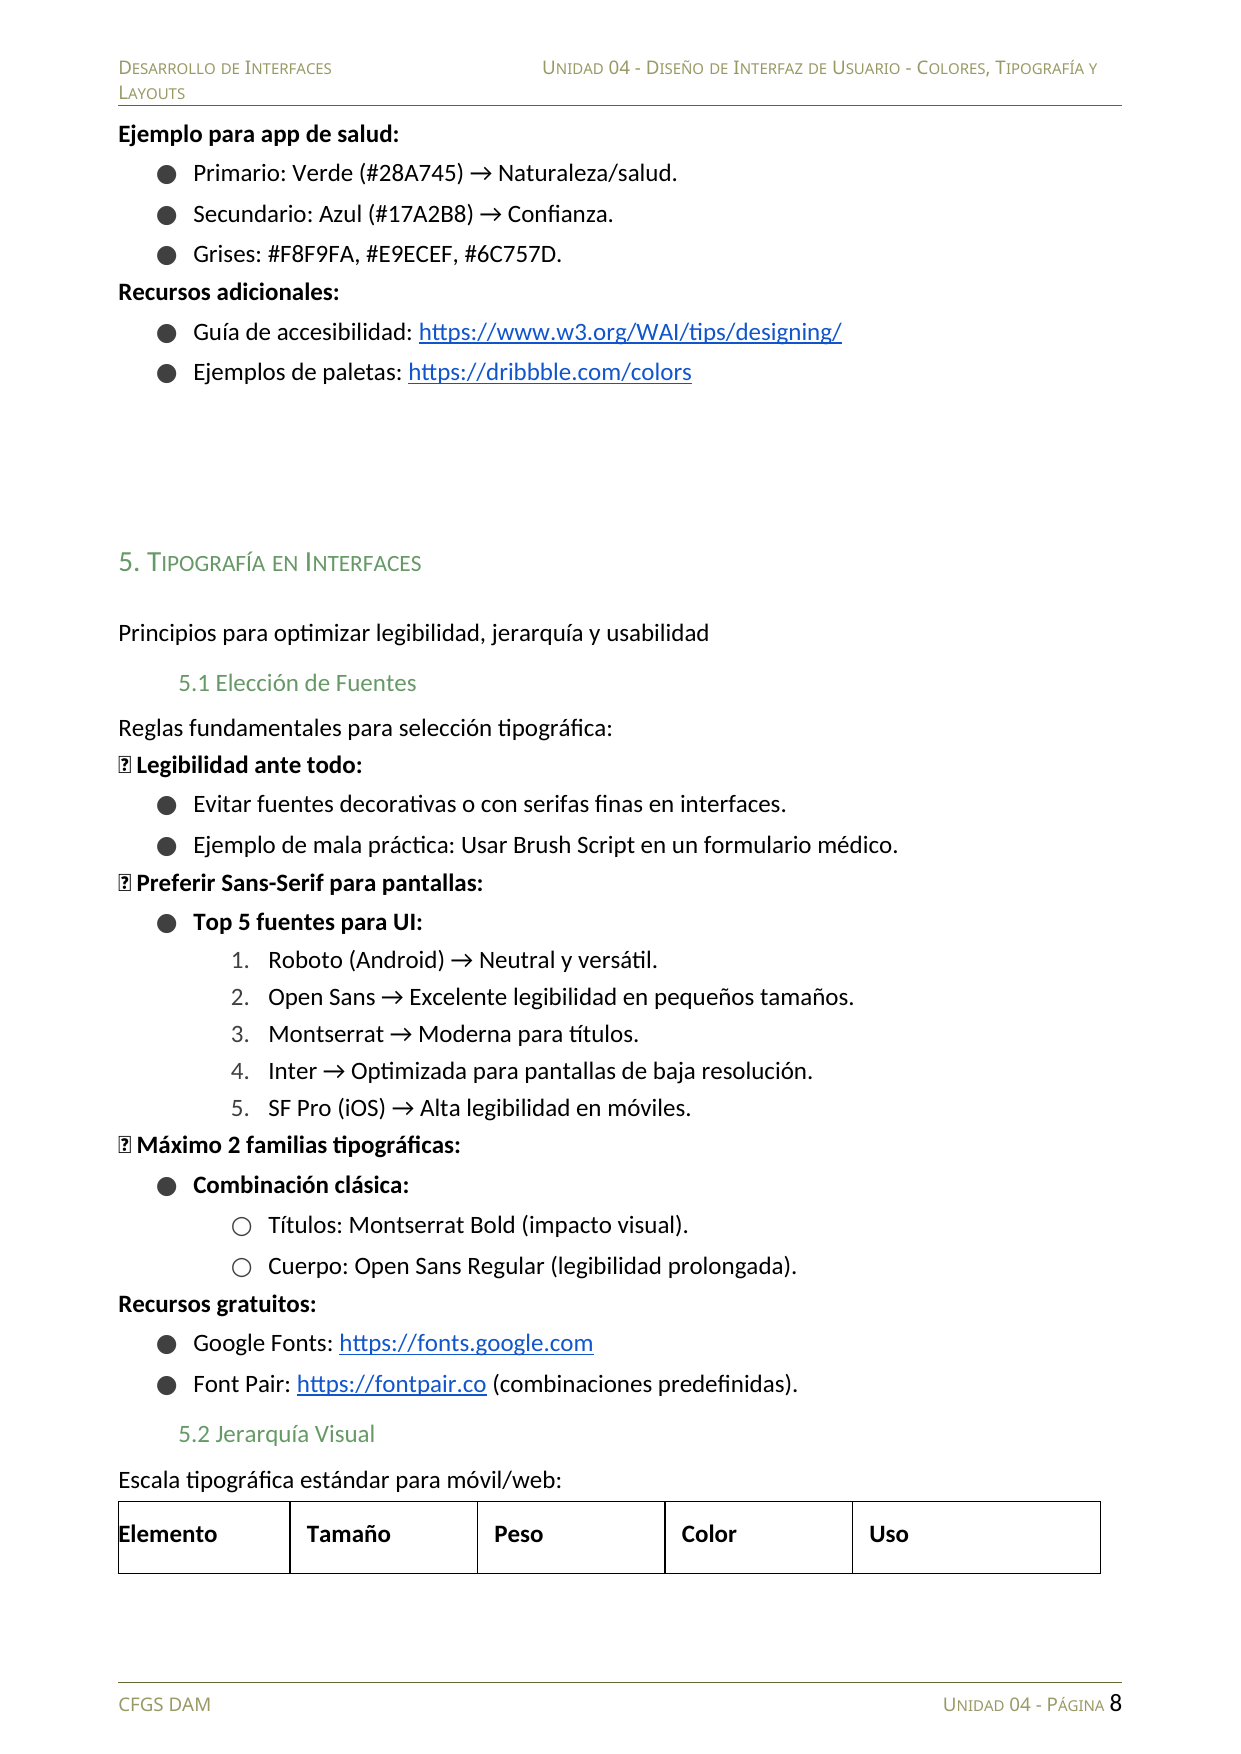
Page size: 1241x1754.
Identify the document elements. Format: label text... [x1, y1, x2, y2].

list SF Pro (iOS) → Alta legibilidad en móviles. [231, 1092, 1122, 1123]
table_header Peso [478, 1502, 664, 1573]
list Cuerpo: Open Sans Regular (legibilidad prolongada). [231, 1247, 1122, 1282]
list Grises: #F8F9FA, #E9ECEF, #6C757D. [156, 236, 1122, 270]
list Títulos: Montserrat Bold (impacto visual). [231, 1207, 1122, 1241]
list Evitar fuentes decorativas o con serifas finas en interfaces. [156, 786, 1122, 820]
list Inter → Optimizada para pantallas de baja resolución. [231, 1056, 1122, 1086]
table_header Tamaño [291, 1502, 477, 1573]
list Ejemplos de paletas: https://dribbble.com/colors [156, 354, 1122, 388]
list Primario: Verde (#28A745) → Naturaleza/salud. [156, 155, 1122, 189]
subtitle 5. Tipografía en Interfaces [118, 543, 1122, 579]
list Open Sans → Excelente legibilidad en pequeños tamaños. [231, 982, 1122, 1012]
list Font Pair: https://fontpair.co (combinaciones predefinidas). [156, 1366, 1122, 1399]
list Roboto (Android) → Neutral y versátil. [231, 944, 1122, 975]
text Recursos adicionales: [118, 277, 1122, 307]
list Montserrat → Moderna para títulos. [231, 1018, 1122, 1049]
subtitle 5.1 Elección de Fuentes [178, 667, 1122, 697]
text ✅ Preferir Sans-Serif para pantallas: [118, 867, 1122, 898]
text ✅ Legibilidad ante todo: [118, 749, 1122, 779]
text Escala tipográfica estándar para móvil/web: [118, 1464, 1122, 1494]
list Top 5 fuentes para UI: [156, 904, 1122, 938]
text Principios para optimizar legibilidad, jerarquía y usabilidad [118, 617, 1122, 648]
list Secundario: Azul (#17A2B8) → Confianza. [156, 196, 1122, 229]
list Combinación clásica: [156, 1166, 1122, 1201]
text ✅ Máximo 2 familias tipográficas: [118, 1129, 1122, 1160]
table_header Elemento [119, 1502, 289, 1573]
text Ejemplo para app de salud: [118, 118, 1122, 148]
subtitle 5.2 Jerarquía Visual [178, 1418, 1122, 1449]
text Recursos gratuitos: [118, 1288, 1122, 1318]
list Guía de accesibilidad: https://www.w3.org/WAI/tips/designing/ [156, 313, 1122, 348]
table_header Uso [853, 1502, 1100, 1573]
text Reglas fundamentales para selección tipográfica: [118, 712, 1122, 743]
table_header Color [666, 1502, 852, 1573]
list Ejemplo de mala práctica: Usar Brush Script en un formulario médico. [156, 827, 1122, 861]
list Google Fonts: https://fonts.google.com [156, 1325, 1122, 1359]
